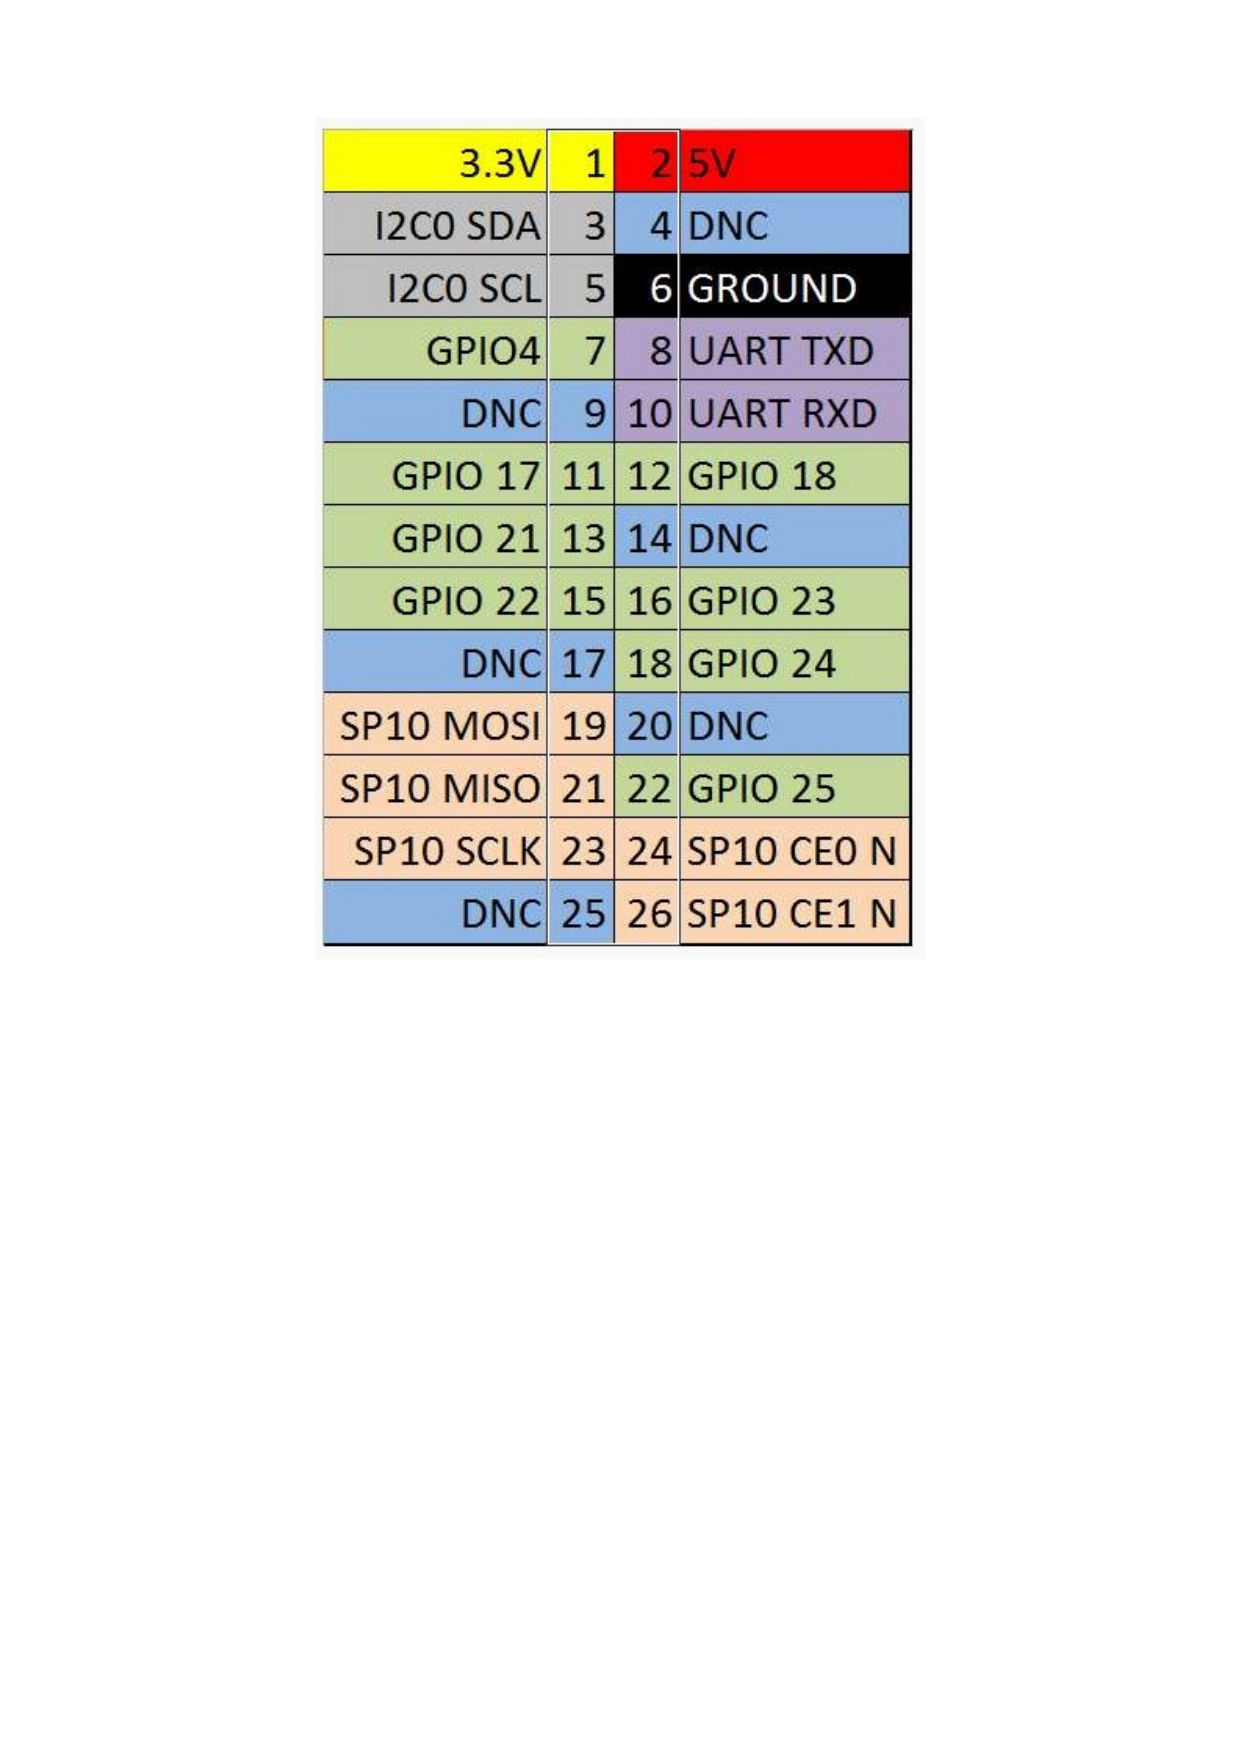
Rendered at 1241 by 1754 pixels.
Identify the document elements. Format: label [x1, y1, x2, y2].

picture [315, 118, 925, 959]
